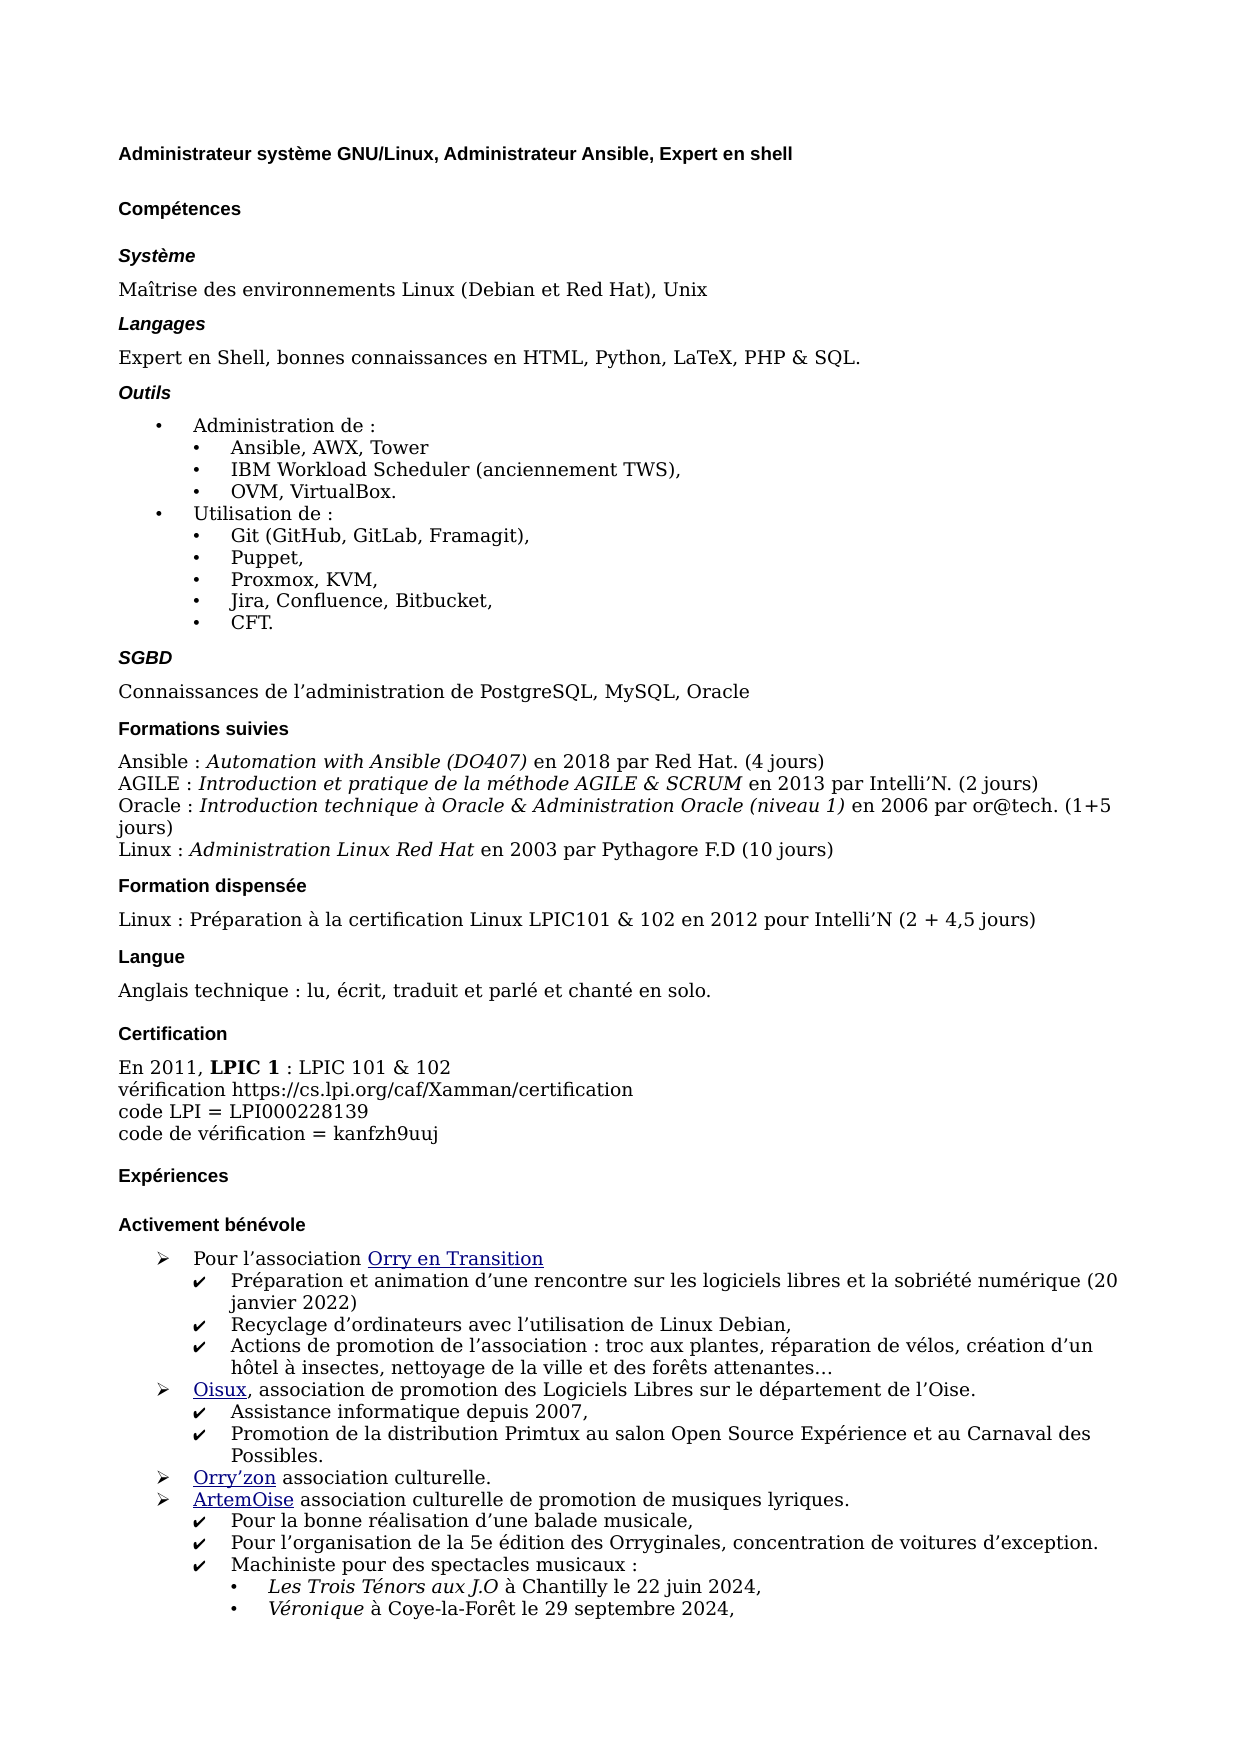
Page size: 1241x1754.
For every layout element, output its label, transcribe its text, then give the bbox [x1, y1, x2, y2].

list Proxmox, KVM, [193, 569, 1122, 591]
subtitle Compétences [118, 198, 1122, 219]
subtitle Système [118, 244, 1122, 266]
list Administration de : [156, 416, 1122, 437]
list Véronique à Coye-la-Forêt le 29 septembre 2024, [231, 1598, 1122, 1620]
list CFT. [193, 612, 1122, 634]
subtitle Expériences [118, 1165, 1122, 1187]
list Utilisation de : [156, 503, 1122, 525]
text Linux : Préparation à la certification Linux LPIC101 & 102 en 2012 pour Intelli’N (2 + 4,5 jours) [118, 909, 1122, 931]
list Orry’zon association culturelle. [156, 1467, 1122, 1488]
list Pour l’organisation de la 5e édition des Orryginales, concentration de voitures d’exception. [193, 1532, 1122, 1554]
text vérification https://cs.lpi.org/caf/Xamman/certification [118, 1079, 1122, 1101]
list Machiniste pour des spectacles musicaux : [193, 1554, 1122, 1576]
list Pour la bonne réalisation d’une balade musicale, [193, 1510, 1122, 1532]
subtitle Activement bénévole [118, 1214, 1122, 1235]
subtitle Formation dispensée [118, 875, 1122, 897]
subtitle SGBD [118, 647, 1122, 668]
subtitle Formations suivies [118, 717, 1122, 739]
list Ansible, AWX, Tower [193, 437, 1122, 459]
list OVM, VirtualBox. [193, 481, 1122, 503]
text Anglais technique : lu, écrit, traduit et parlé et chanté en solo. [118, 980, 1122, 1002]
list Assistance informatique depuis 2007, [193, 1401, 1122, 1423]
list Puppet, [193, 547, 1122, 569]
list Pour l’association Orry en Transition [156, 1248, 1122, 1270]
text Expert en Shell, bonnes connaissances en HTML, Python, LaTeX, PHP & SQL. [118, 347, 1122, 369]
subtitle Outils [118, 381, 1122, 403]
subtitle Langages [118, 313, 1122, 334]
text code LPI = LPI000228139 [118, 1101, 1122, 1122]
list ArtemOise association culturelle de promotion de musiques lyriques. [156, 1488, 1122, 1510]
list Actions de promotion de l’association : troc aux plantes, réparation de vélos, création d’un hôtel à insectes, nettoyage de la ville et des forêts attenantes… [193, 1335, 1122, 1379]
text Connaissances de l’administration de PostgreSQL, MySQL, Oracle [118, 681, 1122, 703]
list Promotion de la distribution Primtux au salon Open Source Expérience et au Carnaval des Possibles. [193, 1423, 1122, 1467]
subtitle Langue [118, 946, 1122, 967]
list Les Trois Ténors aux J.O à Chantilly le 22 juin 2024, [231, 1576, 1122, 1598]
list Jira, Confluence, Bitbucket, [193, 591, 1122, 612]
list Recyclage d’ordinateurs avec l’utilisation de Linux Debian, [193, 1313, 1122, 1335]
text Ansible : Automation with Ansible (DO407) en 2018 par Red Hat. (4 jours) [118, 751, 1122, 773]
text Linux : Administration Linux Red Hat en 2003 par Pythagore F.D (10 jours) [118, 839, 1122, 861]
text AGILE : Introduction et pratique de la méthode AGILE & SCRUM en 2013 par Intelli’N. (2 jours) [118, 773, 1122, 795]
text code de vérification = kanfzh9uuj [118, 1122, 1122, 1144]
list Git (GitHub, GitLab, Framagit), [193, 525, 1122, 547]
text Oracle : Introduction technique à Oracle & Administration Oracle (niveau 1) en 2006 par or@tech. (1+5 jours) [118, 795, 1122, 839]
subtitle Administrateur système GNU/Linux, Administrateur Ansible, Expert en shell [118, 143, 1122, 165]
text En 2011, LPIC 1 : LPIC 101 & 102 [118, 1057, 1122, 1079]
list IBM Workload Scheduler (anciennement TWS), [193, 459, 1122, 481]
subtitle Certification [118, 1023, 1122, 1044]
list Oisux, association de promotion des Logiciels Libres sur le département de l’Oise. [156, 1379, 1122, 1401]
text Maı̂trise des environnements Linux (Debian et Red Hat), Unix [118, 279, 1122, 301]
list Préparation et animation d’une rencontre sur les logiciels libres et la sobriété numérique (20 janvier 2022) [193, 1270, 1122, 1313]
